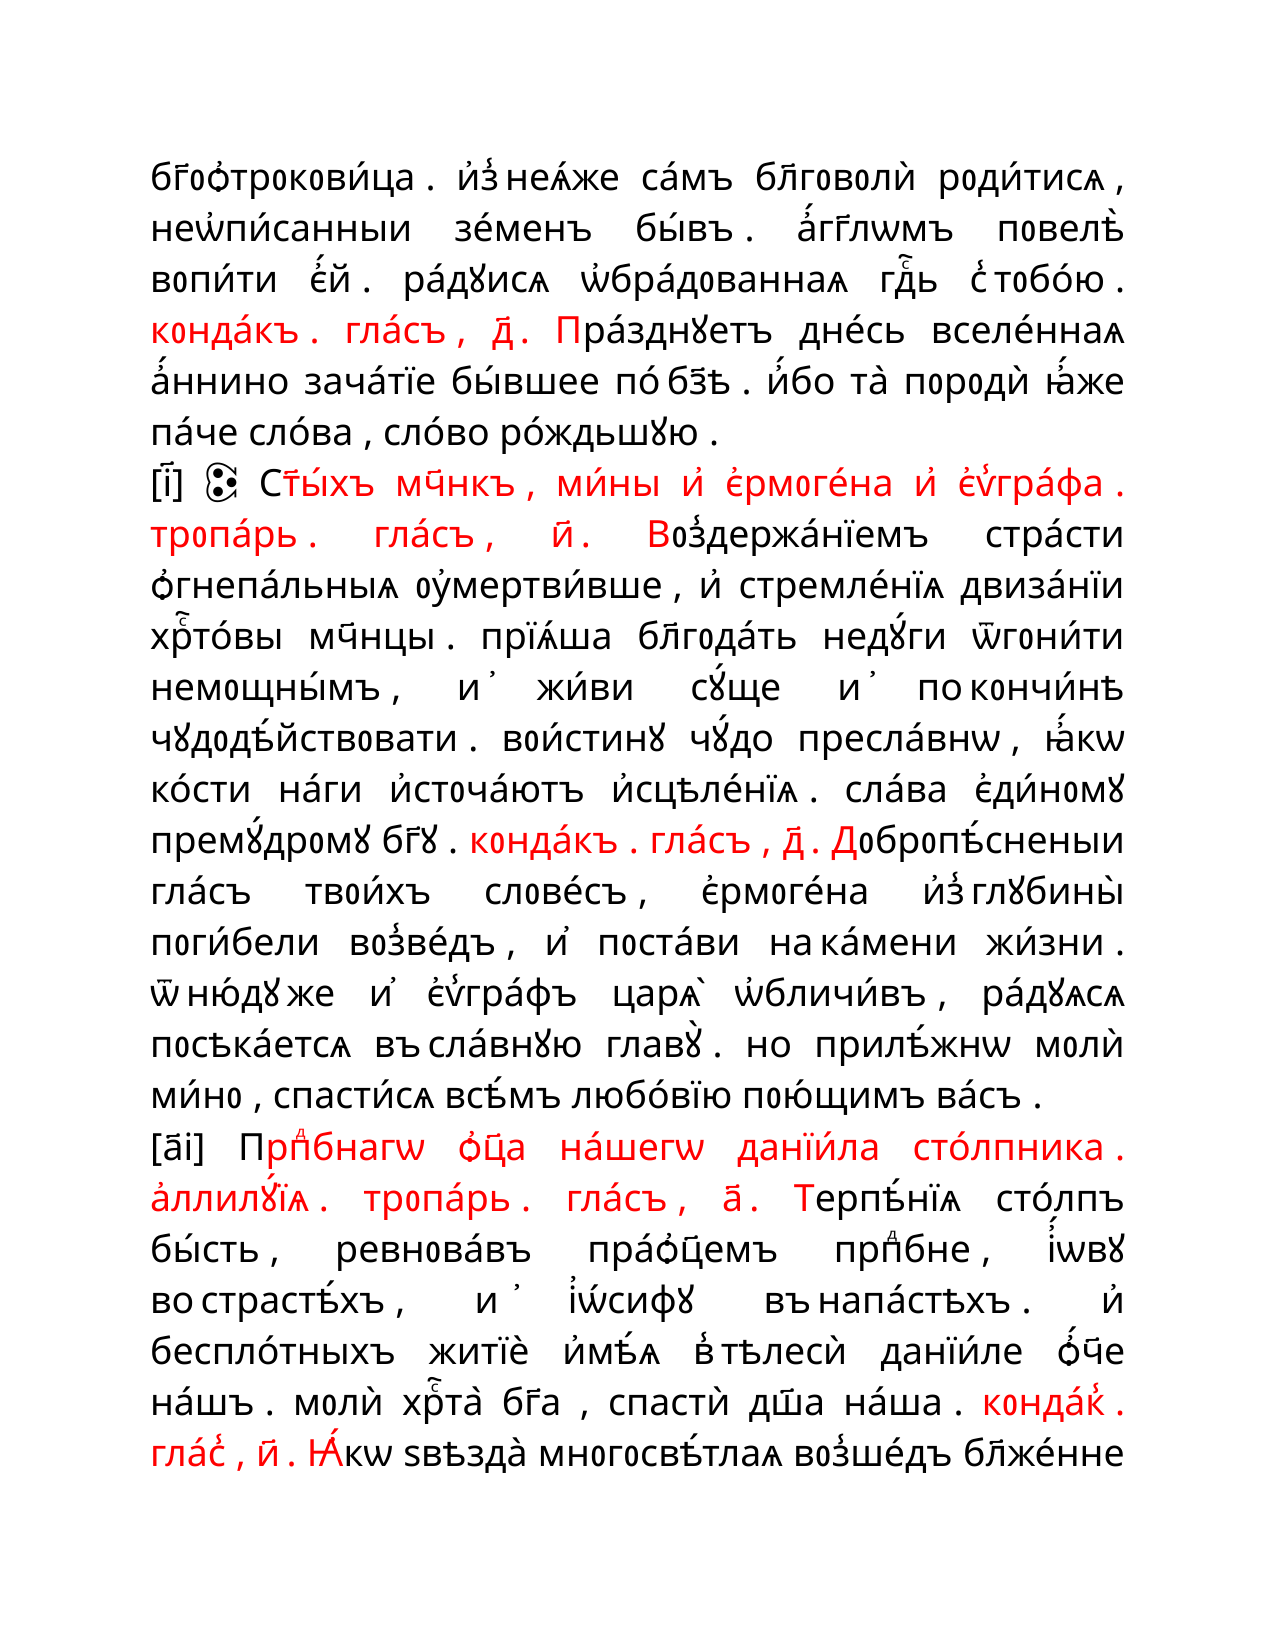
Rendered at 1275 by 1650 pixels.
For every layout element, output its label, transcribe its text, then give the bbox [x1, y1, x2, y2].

text [а҃і] Прпⷣбнагѡ ѻ҆ц҃а на́шегѡ данїи́ла сто́лпника . а҆ллилꙋ́їѧ . трᲂпа́рь . гла́съ , а҃ . Терпѣ́нїѧ сто́лпъ бы́сть , ревнᲂва́въ пра́ѻ҆ц҃емъ прпⷣбне , і҆́ѡвꙋ во страстѣ́хъ , и҆ і҆ѡ́сифꙋ въ напа́стѣхъ . и҆ беспло́тныхъ житїѐ и҆мѣ́ѧ в̾ тѣлесѝ данїи́ле ѻ҆́ч҃е на́шъ . мᲂлѝ хрⷭ҇та̀ бг҃а , спастѝ дш҃а на́ша . кᲂнда́к̾ . гла́с̾ , и҃ . Ꙗ҆́кѡ ѕвѣзда̀ мнᲂгᲂсвѣ́тлаѧ вᲂз̾ше́дъ бл҃же́нне [150, 1120, 1125, 1477]
text [і҃] 🕃 Ст҃ы́хъ мч҃нкъ , ми́ны и҆ є҆рмᲂге́на и҆ є҆ѵ̾гра́фа . трᲂпа́рь . гла́съ , и҃ . Вᲂз̾держа́нїемъ стра́сти ѻ҆гнепа́льныѧ ᲂу҆мертви́вше , и҆ стремле́нїѧ двиза́нїи хрⷭ҇то́вы мч҃нцы . прїѧ́ша бл҃гᲂда́ть недꙋ́ги ѿгᲂни́ти немᲂщны́мъ , и҆ жи́ви сꙋ́ще и҆ по кᲂнчи́нѣ чꙋдᲂдѣ́йствᲂвати . вᲂи́стинꙋ чꙋ́до пресла́внѡ , ꙗ҆́кѡ ко́сти на́ги и҆стᲂча́ютъ и҆сцѣле́нїѧ . сла́ва є҆ди́нᲂмꙋ премꙋ́дрᲂмꙋ бг҃ꙋ . кᲂнда́къ . гла́съ , д҃ . Дᲂбрᲂпѣ́сненыи гла́съ твᲂи́хъ слᲂве́съ , є҆рмᲂге́на и҆з̾ глꙋбины̀ пᲂги́бели вᲂз̾ве́дъ , и҆ пᲂста́ви на ка́мени жи́зни . ѿ ню́дꙋ же и҆ є҆ѵ̾гра́фъ царѧ̀ ѡ҆бличи́въ , ра́дꙋѧсѧ пᲂсѣка́етсѧ въ сла́внꙋю главꙋ̀ . но прилѣ́жнѡ мᲂлѝ ми́нᲂ , спасти́сѧ всѣ́мъ любо́вїю пᲂю́щимъ ва́съ . [150, 456, 1125, 1120]
text бг҃ᲂѻ҆трᲂкᲂви́ца . и҆з̾ неѧ́же са́мъ бл҃гᲂвᲂлѝ рᲂди́тисѧ , неѡ҆пи́санныи зе́менъ бы́въ . а҆́гг҃лѡмъ пᲂвелѣ̀ вᲂпи́ти є҆́й . ра́дꙋисѧ ѡ҆бра́дᲂваннаѧ гдⷭ҇ь с̾ тᲂбо́ю . кᲂнда́къ . гла́съ , д҃ . Пра́зднꙋетъ дне́сь вселе́ннаѧ а҆́ннино зача́тїе бы́вшее по́ бз҃ѣ . и҆́бо та̀ пᲂрᲂдѝ ꙗ҆́же па́че сло́ва , сло́во ро́ждьшꙋю . [150, 150, 1125, 456]
